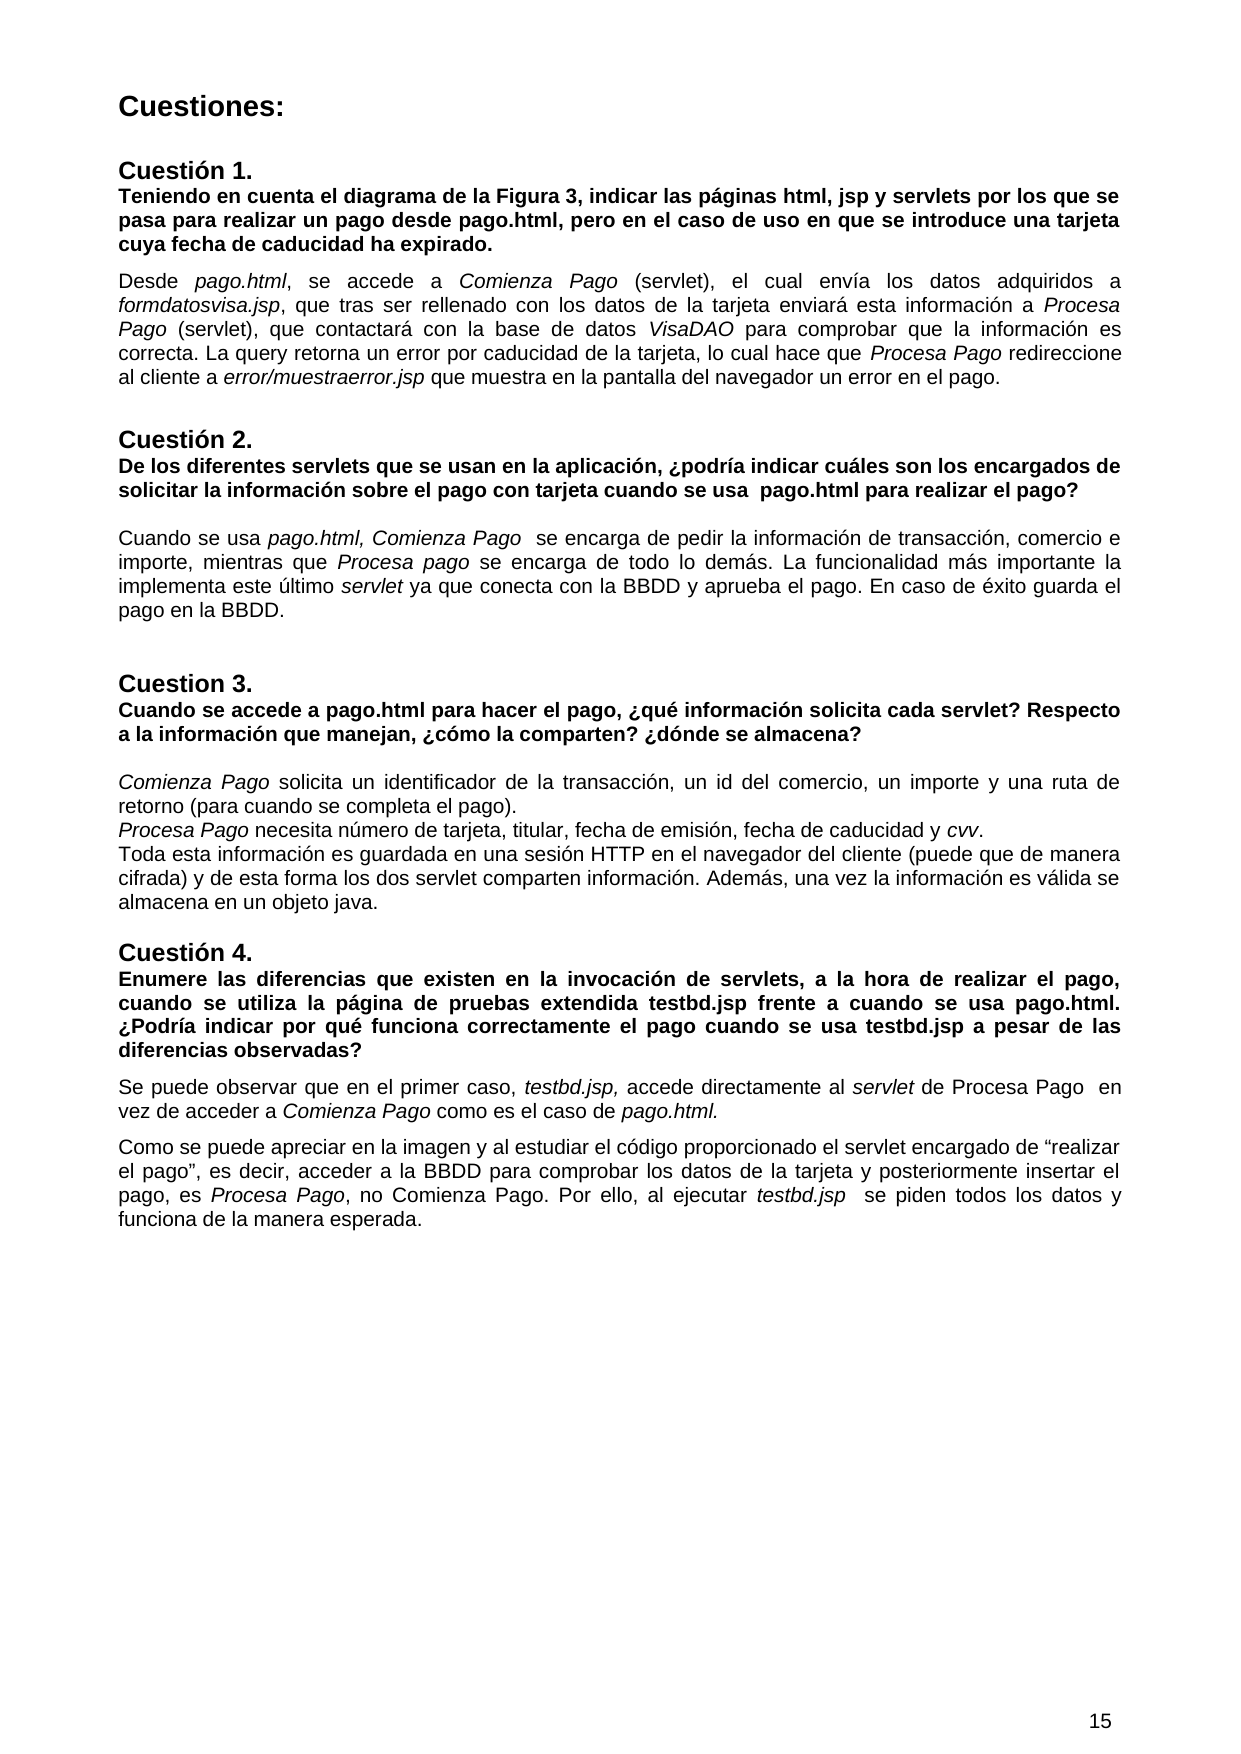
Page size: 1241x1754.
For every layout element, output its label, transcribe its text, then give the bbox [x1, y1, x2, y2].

text Cuestion 3. [118, 669, 1122, 698]
text Cuestión 1. [118, 156, 1122, 184]
subtitle Desde pago.html, se accede a Comienza Pago (servlet), el cual envía los datos adquiridos a formdatosvisa.jsp, que tras ser rellenado con los datos de la tarjeta enviará esta información a Procesa Pago (servlet), que contactará con la base de datos VisaDAO para comprobar que la información es correcta. La query retorna un error por caducidad de la tarjeta, lo cual hace que Procesa Pago redireccione al cliente a error/muestraerror.jsp que muestra en la pantalla del navegador un error en el pago. [118, 269, 1122, 388]
text Teniendo en cuenta el diagrama de la Figura 3, indicar las páginas html, jsp y servlets por los que se pasa para realizar un pago desde pago.html, pero en el caso de uso en que se introduce una tarjeta cuya fecha de caducidad ha expirado. [118, 184, 1122, 256]
subtitle Como se puede apreciar en la imagen y al estudiar el código proporcionado el servlet encargado de “realizar el pago”, es decir, acceder a la BBDD para comprobar los datos de la tarjeta y posteriormente insertar el pago, es Procesa Pago, no Comienza Pago. Por ello, al ejecutar testbd.jsp se piden todos los datos y funciona de la manera esperada. [118, 1135, 1122, 1231]
text Enumere las diferencias que existen en la invocación de servlets, a la hora de realizar el pago, cuando se utiliza la página de pruebas extendida testbd.jsp frente a cuando se usa pago.html.¿Podría indicar por qué funciona correctamente el pago cuando se usa testbd.jsp a pesar de las diferencias observadas? [118, 966, 1122, 1062]
text Cuando se usa pago.html, Comienza Pago se encarga de pedir la información de transacción, comercio e importe, mientras que Procesa pago se encarga de todo lo demás. La funcionalidad más importante la implementa este último servlet ya que conecta con la BBDD y aprueba el pago. En caso de éxito guarda el pago en la BBDD. [118, 526, 1122, 621]
text Procesa Pago necesita número de tarjeta, titular, fecha de emisión, fecha de caducidad y cvv. [118, 818, 1122, 842]
text Comienza Pago solicita un identificador de la transacción, un id del comercio, un importe y una ruta de retorno (para cuando se completa el pago). [118, 770, 1122, 818]
text Cuestión 2. [118, 425, 1122, 454]
text Cuando se accede a pago.html para hacer el pago, ¿qué información solicita cada servlet? Respecto a la información que manejan, ¿cómo la comparten? ¿dónde se almacena? [118, 698, 1122, 746]
text Cuestión 4. [118, 938, 1122, 966]
subtitle Cuestiones: [118, 88, 1122, 122]
text De los diferentes servlets que se usan en la aplicación, ¿podría indicar cuáles son los encargados de solicitar la información sobre el pago con tarjeta cuando se usa pago.html para realizar el pago? [118, 454, 1122, 502]
text Toda esta información es guardada en una sesión HTTP en el navegador del cliente (puede que de manera cifrada) y de esta forma los dos servlet comparten información. Además, una vez la información es válida se almacena en un objeto java. [118, 842, 1122, 914]
subtitle Se puede observar que en el primer caso, testbd.jsp, accede directamente al servlet de Procesa Pago en vez de acceder a Comienza Pago como es el caso de pago.html. [118, 1075, 1122, 1123]
